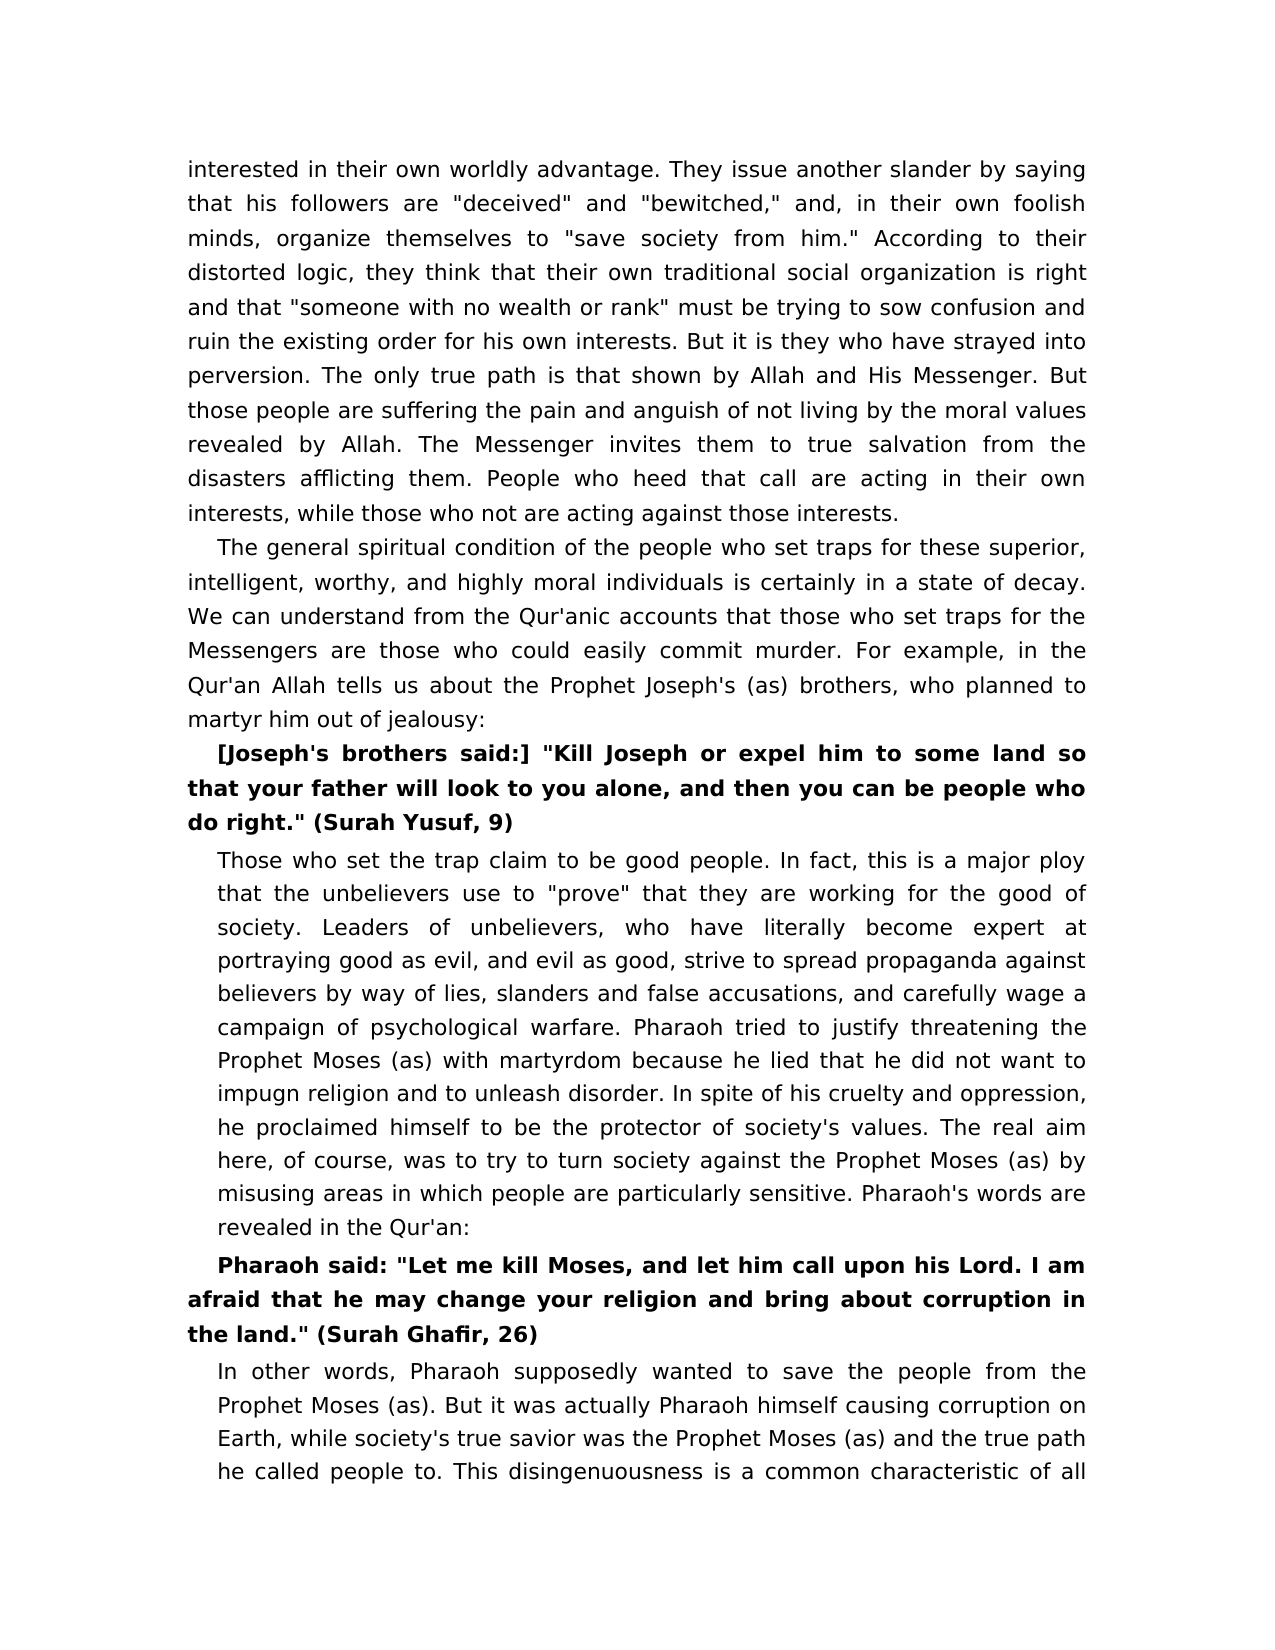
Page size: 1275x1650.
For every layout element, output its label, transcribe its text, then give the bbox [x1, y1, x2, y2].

text Those who set the trap claim to be good people. In fact, this is a major ploy that the unbelievers use to "prove" that they are working for the good of society. Leaders of unbelievers, who have literally become expert at portraying good as evil, and evil as good, strive to spread propaganda against believers by way of lies, slanders and false accusations, and carefully wage a campaign of psychological warfare. Pharaoh tried to justify threatening the Prophet Moses (as) with martyrdom because he lied that he did not want to impugn religion and to unleash disorder. In spite of his cruelty and oppression, he proclaimed himself to be the protector of society's values. The real aim here, of course, was to try to turn society against the Prophet Moses (as) by misusing areas in which people are particularly sensitive. Pharaoh's words are revealed in the Qur'an: [217, 842, 1087, 1242]
text [Joseph's brothers said:] "Kill Joseph or expel him to some land so that your father will look to you alone, and then you can be people who do right." (Surah Yusuf, 9) [187, 734, 1087, 837]
text Pharaoh said: "Let me kill Moses, and let him call upon his Lord. I am afraid that he may change your religion and bring about corruption in the land." (Surah Ghafir, 26) [187, 1246, 1087, 1349]
text The general spiritual condition of the people who set traps for these superior, intelligent, worthy, and highly moral individuals is certainly in a state of decay. We can understand from the Qur'anic accounts that those who set traps for the Messengers are those who could easily commit murder. For example, in the Qur'an Allah tells us about the Prophet Joseph's (as) brothers, who planned to martyr him out of jealousy: [187, 528, 1087, 734]
text In other words, Pharaoh supposedly wanted to save the people from the Prophet Moses (as). But it was actually Pharaoh himself causing corruption on Earth, while society's true savior was the Prophet Moses (as) and the true path he called people to. This disingenuousness is a common characteristic of all [217, 1353, 1087, 1486]
text interested in their own worldly advantage. They issue another slander by saying that his followers are "deceived" and "bewitched," and, in their own foolish minds, organize themselves to "save society from him." According to their distorted logic, they think that their own traditional social organization is right and that "someone with no wealth or rank" must be trying to sow confusion and ruin the existing order for his own interests. But it is they who have strayed into perversion. The only true path is that shown by Allah and His Messenger. But those people are suffering the pain and anguish of not living by the moral values revealed by Allah. The Messenger invites them to true salvation from the disasters afflicting them. People who heed that call are acting in their own interests, while those who not are acting against those interests. [187, 150, 1087, 528]
